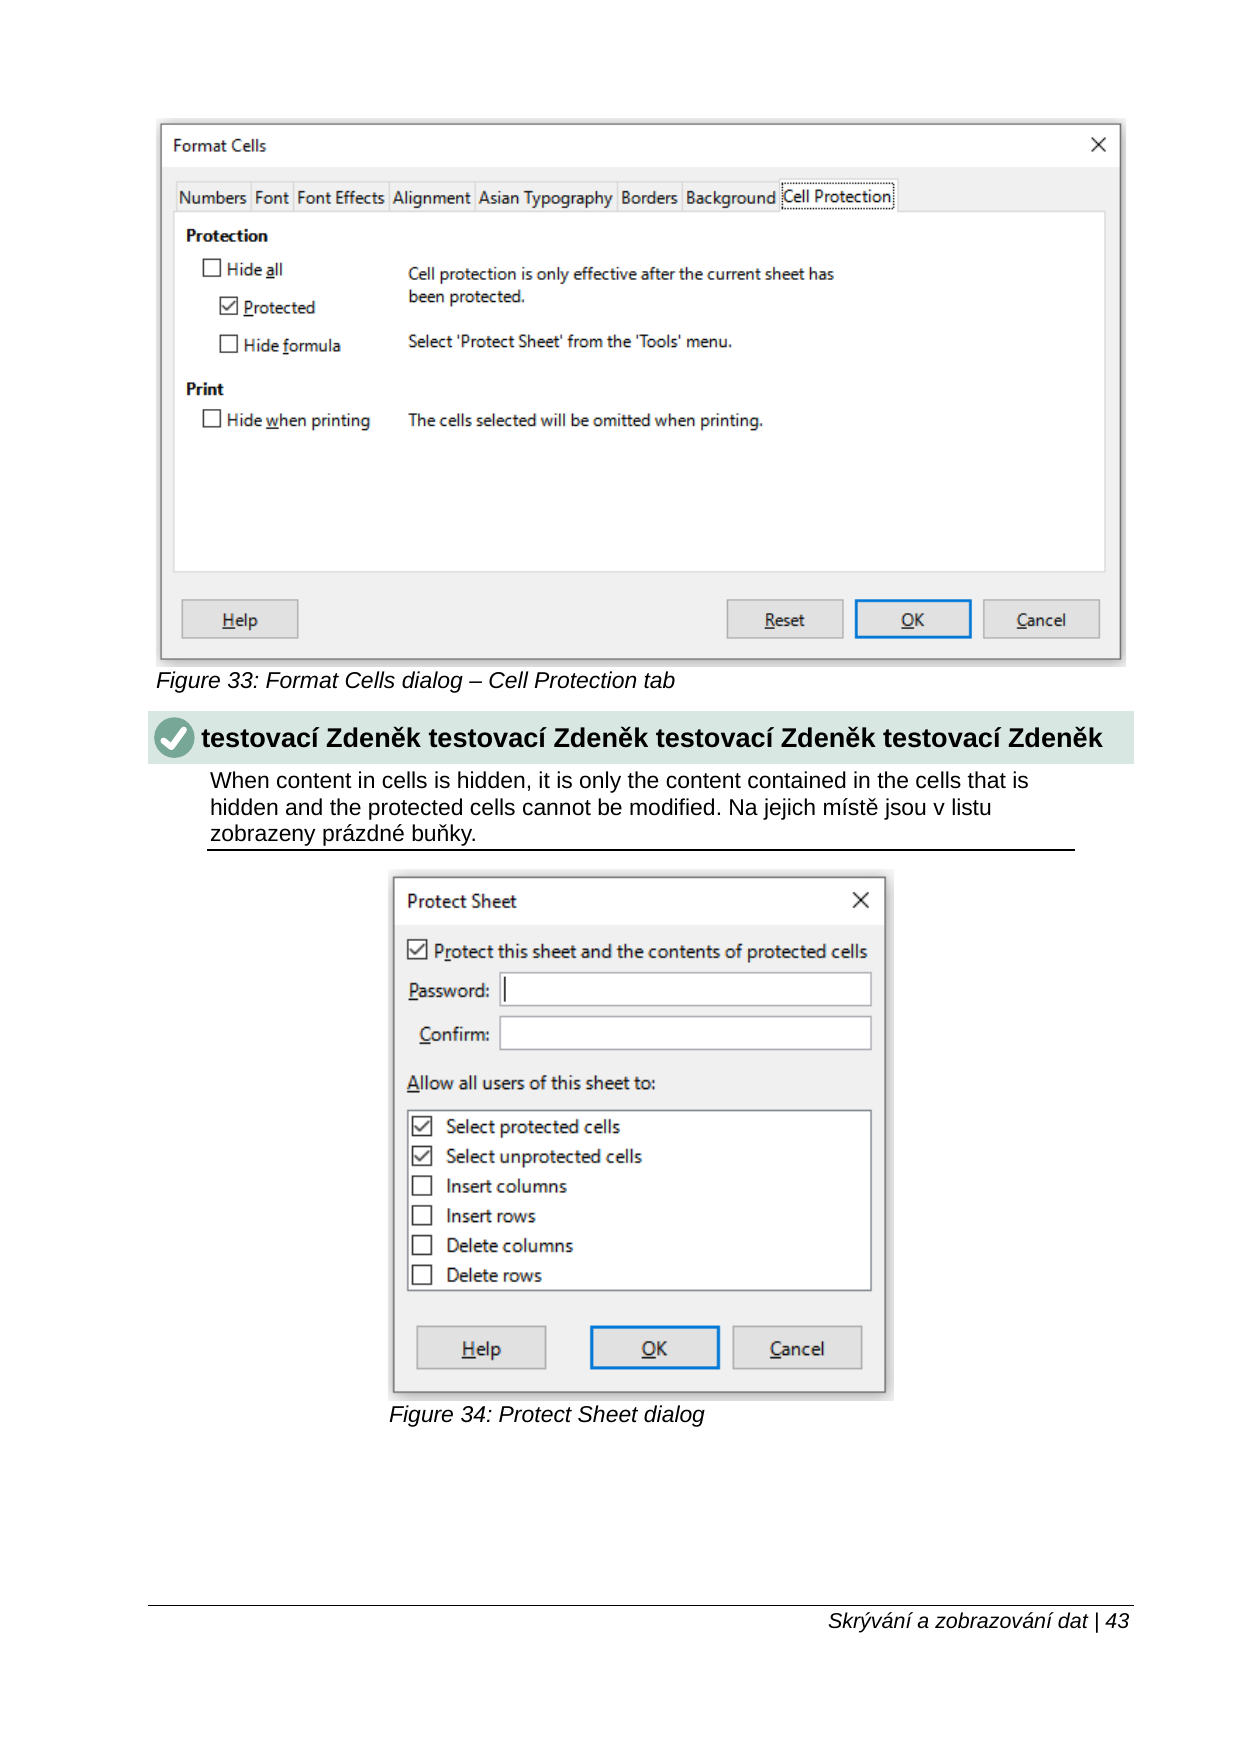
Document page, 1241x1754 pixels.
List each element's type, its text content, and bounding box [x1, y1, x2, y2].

picture [155, 118, 1127, 667]
text Figure 34: Protect Sheet dialog [389, 1401, 893, 1427]
text When content in cells is hidden, it is only the content contained in the cells that is hidden and the protected cells cannot be modified. Na jejich místě jsou v listu zobrazeny prázdné buňky. [207, 764, 1075, 849]
subtitle testovací Zdeněk testovací Zdeněk testovací Zdeněk testovací Zdeněk [148, 711, 1134, 764]
picture [387, 869, 894, 1401]
text Figure 33: Format Cells dialog – Cell Protection tab [156, 667, 1126, 693]
